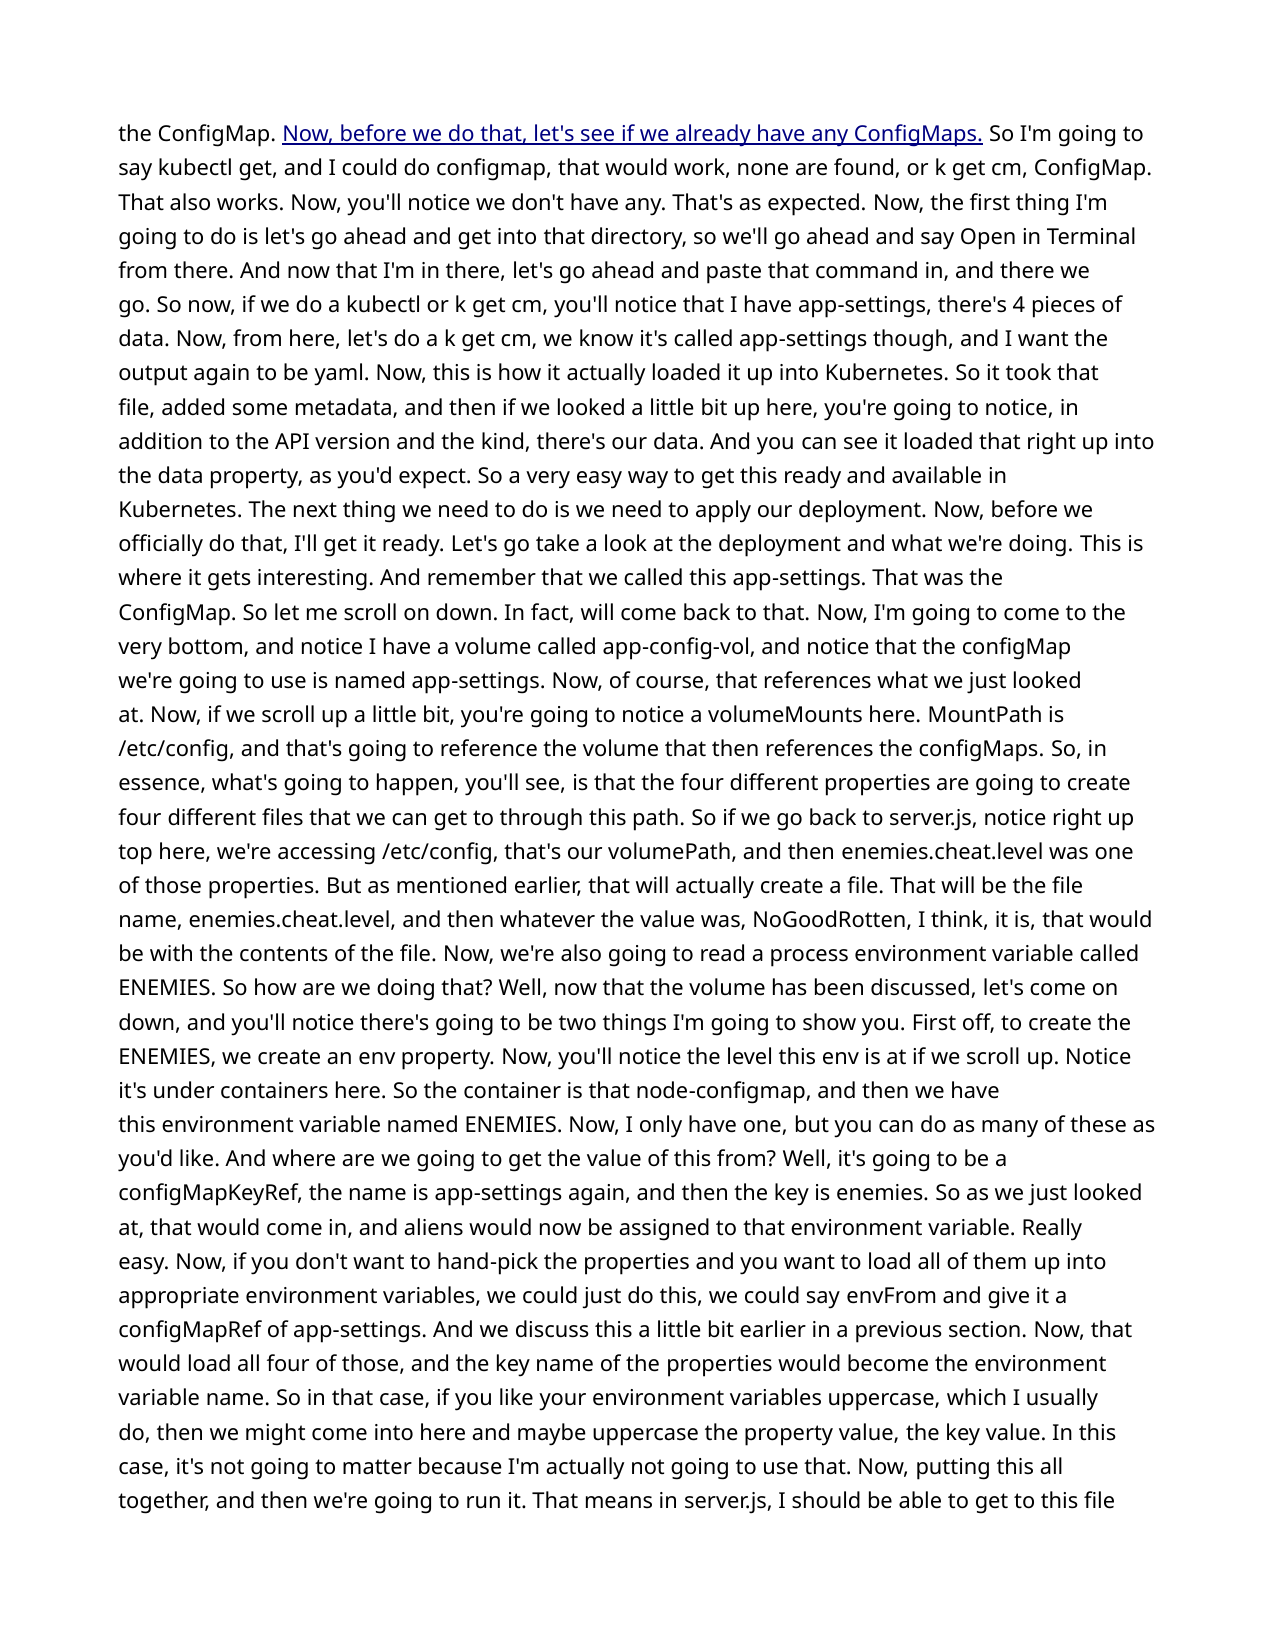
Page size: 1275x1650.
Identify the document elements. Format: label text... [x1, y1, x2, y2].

text the ConfigMap. Now, before we do that, let's see if we already have any ConfigMaps. So I'm going to say kubectl get, and I could do configmap, that would work, none are found, or k get cm, ConfigMap. That also works. Now, you'll notice we don't have any. That's as expected. Now, the first thing I'm going to do is let's go ahead and get into that directory, so we'll go ahead and say Open in Terminal from there. And now that I'm in there, let's go ahead and paste that command in, and there we go. So now, if we do a kubectl or k get cm, you'll notice that I have app‑settings, there's 4 pieces of data. Now, from here, let's do a k get cm, we know it's called app‑settings though, and I want the output again to be yaml. Now, this is how it actually loaded it up into Kubernetes. So it took that file, added some metadata, and then if we looked a little bit up here, you're going to notice, in addition to the API version and the kind, there's our data. And you can see it loaded that right up into the data property, as you'd expect. So a very easy way to get this ready and available in Kubernetes. The next thing we need to do is we need to apply our deployment. Now, before we officially do that, I'll get it ready. Let's go take a look at the deployment and what we're doing. This is where it gets interesting. And remember that we called this app‑settings. That was the ConfigMap. So let me scroll on down. In fact, will come back to that. Now, I'm going to come to the very bottom, and notice I have a volume called app‑config‑vol, and notice that the configMap we're going to use is named app‑settings. Now, of course, that references what we just looked at. Now, if we scroll up a little bit, you're going to notice a volumeMounts here. MountPath is /etc/config, and that's going to reference the volume that then references the configMaps. So, in essence, what's going to happen, you'll see, is that the four different properties are going to create four different files that we can get to through this path. So if we go back to server.js, notice right up top here, we're accessing /etc/config, that's our volumePath, and then enemies.cheat.level was one of those properties. But as mentioned earlier, that will actually create a file. That will be the file name, enemies.cheat.level, and then whatever the value was, NoGoodRotten, I think, it is, that would be with the contents of the file. Now, we're also going to read a process environment variable called ENEMIES. So how are we doing that? Well, now that the volume has been discussed, let's come on down, and you'll notice there's going to be two things I'm going to show you. First off, to create the ENEMIES, we create an env property. Now, you'll notice the level this env is at if we scroll up. Notice it's under containers here. So the container is that node‑configmap, and then we have this environment variable named ENEMIES. Now, I only have one, but you can do as many of these as you'd like. And where are we going to get the value of this from? Well, it's going to be a configMapKeyRef, the name is app‑settings again, and then the key is enemies. So as we just looked at, that would come in, and aliens would now be assigned to that environment variable. Really easy. Now, if you don't want to hand‑pick the properties and you want to load all of them up into appropriate environment variables, we could just do this, we could say envFrom and give it a configMapRef of app‑settings. And we discuss this a little bit earlier in a previous section. Now, that would load all four of those, and the key name of the properties would become the environment variable name. So in that case, if you like your environment variables uppercase, which I usually do, then we might come into here and maybe uppercase the property value, the key value. In this case, it's not going to matter because I'm actually not going to use that. Now, putting this all together, and then we're going to run it. That means in server.js, I should be able to get to this file [118, 118, 1157, 1514]
